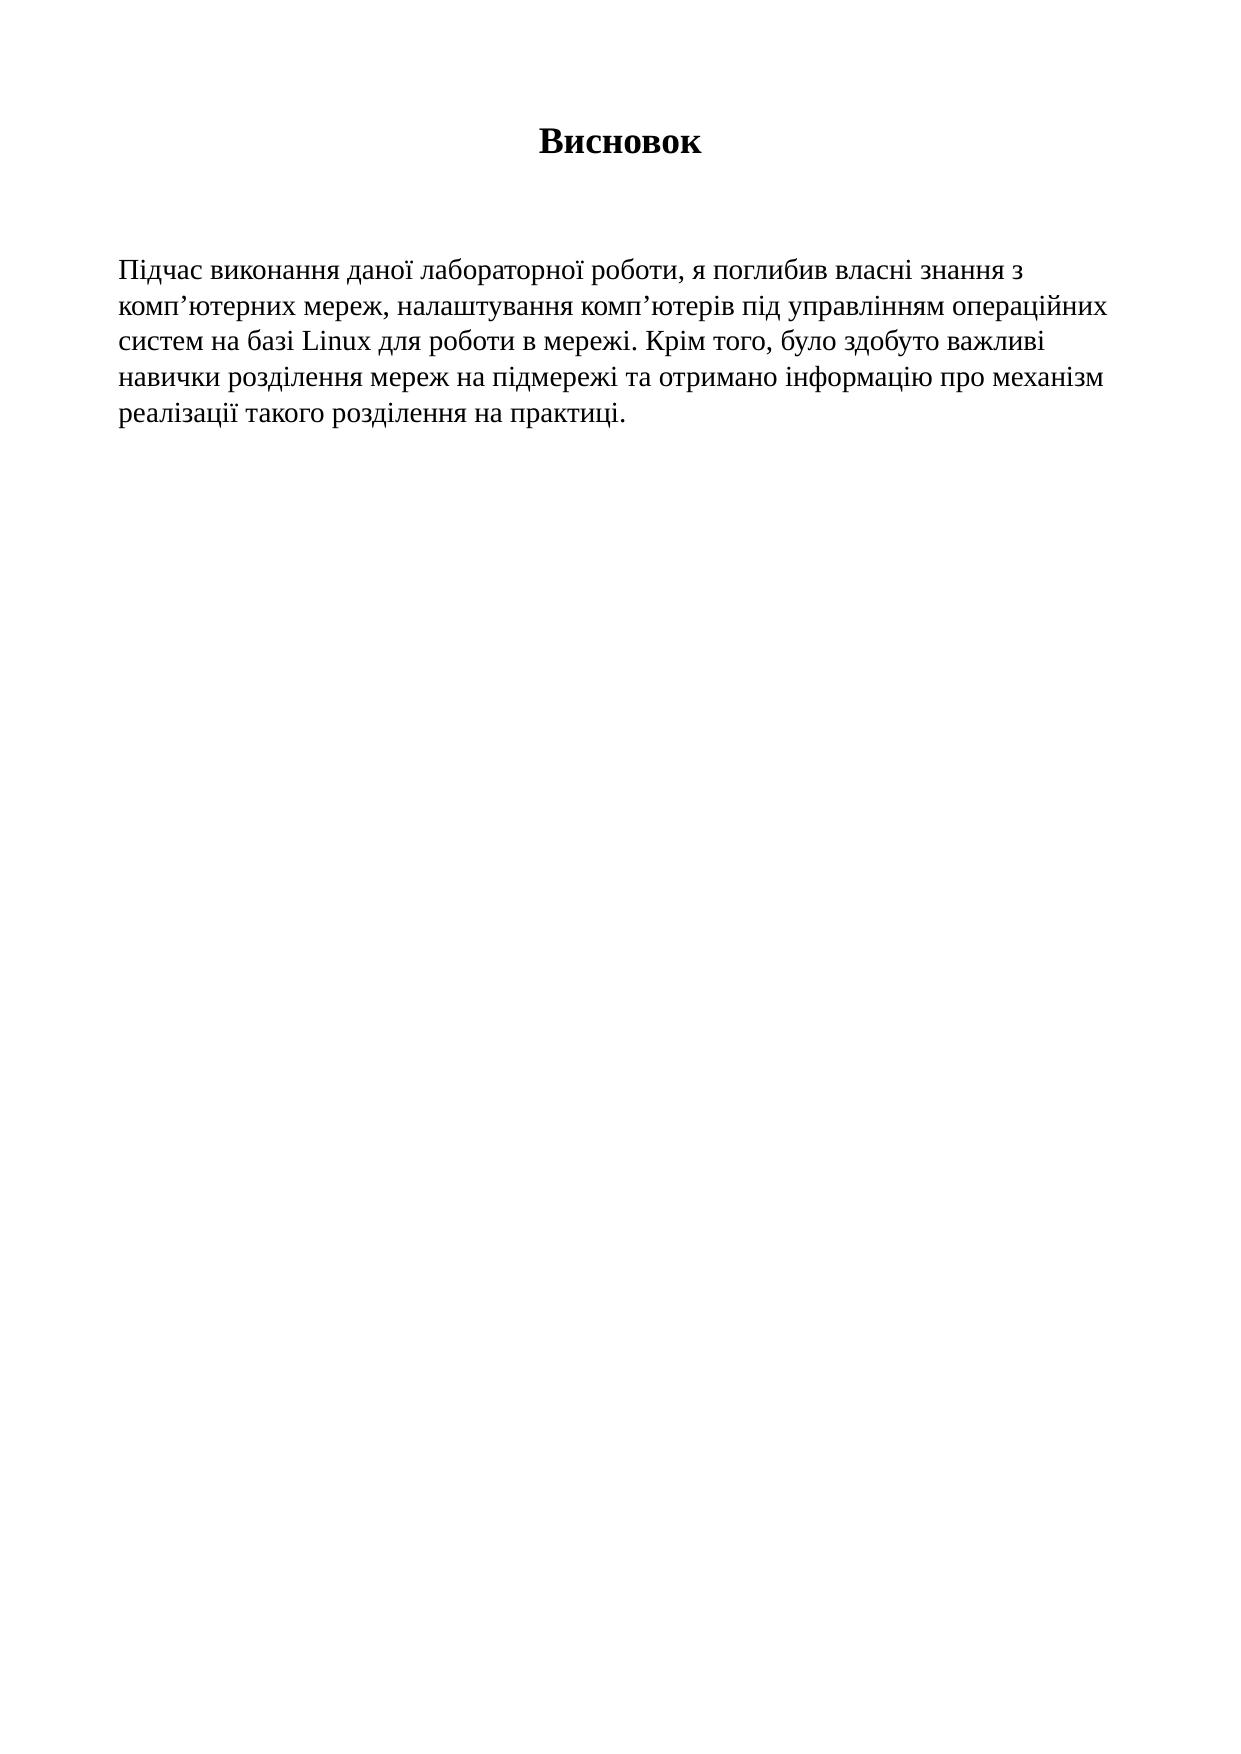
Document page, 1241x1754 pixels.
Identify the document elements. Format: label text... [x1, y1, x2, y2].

list Висновок [118, 118, 1122, 161]
list Підчас виконання даної лабораторної роботи, я поглибив власні знання з компʼютерних мереж, налаштування компʼютерів під управлінням операційних систем на базі Linux для роботи в мережі. Крім того, було здобуто важливі навички розділення мереж на підмережі та отримано інформацію про механізм реалізації такого розділення на практиці. [118, 252, 1122, 429]
